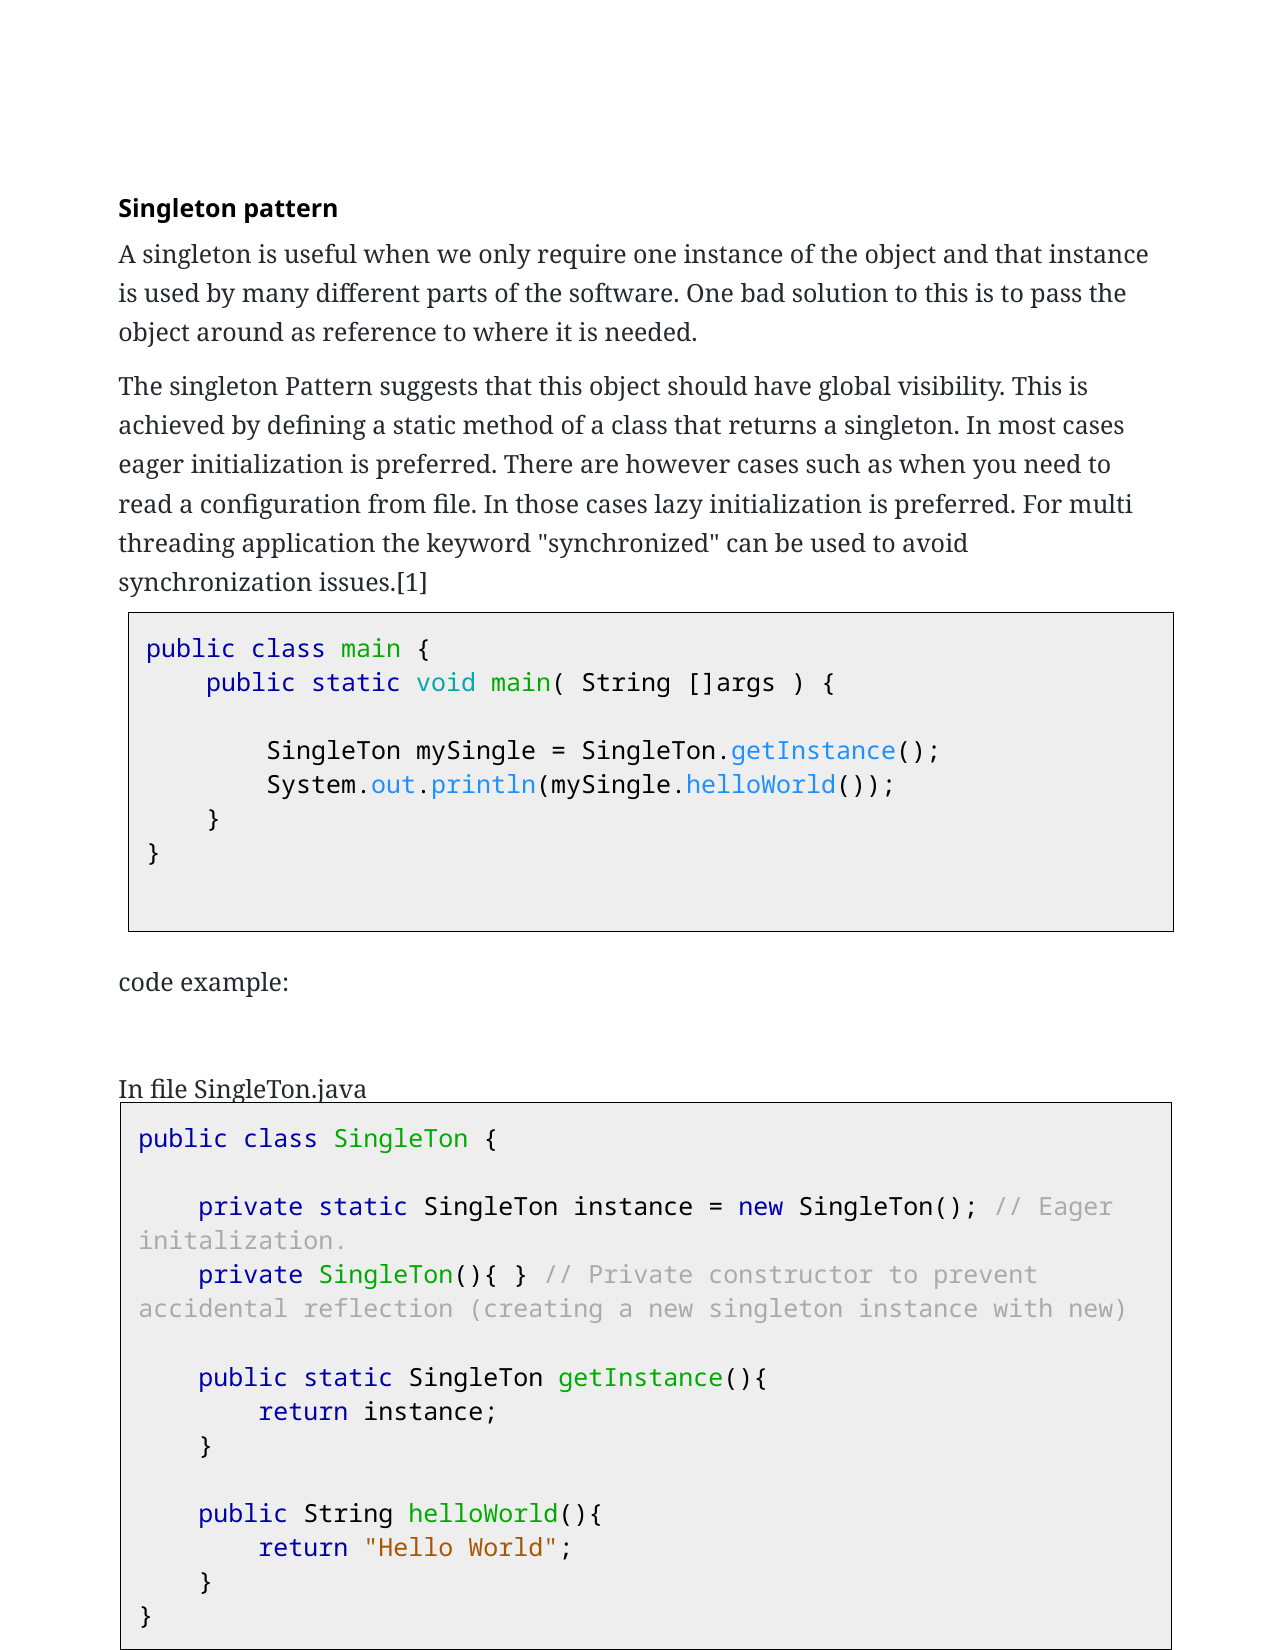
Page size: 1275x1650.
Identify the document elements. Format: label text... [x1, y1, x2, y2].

text A singleton is useful when we only require one instance of the object and that instance is used by many different parts of the software. One bad solution to this is to pass the object around as reference to where it is needed. [118, 237, 1157, 349]
text The singleton Pattern suggests that this object should have global visibility. This is achieved by defining a static method of a class that returns a singleton. In most cases eager initialization is preferred. There are however cases such as when you need to read a configuration from file. In those cases lazy initialization is preferred. For multi threading application the keyword "synchronized" can be used to avoid synchronization issues.[1] [118, 369, 1157, 599]
text code example: [118, 618, 1157, 998]
text In file SingleTon.java [118, 1072, 1157, 1106]
subtitle Singleton pattern [118, 190, 1157, 224]
